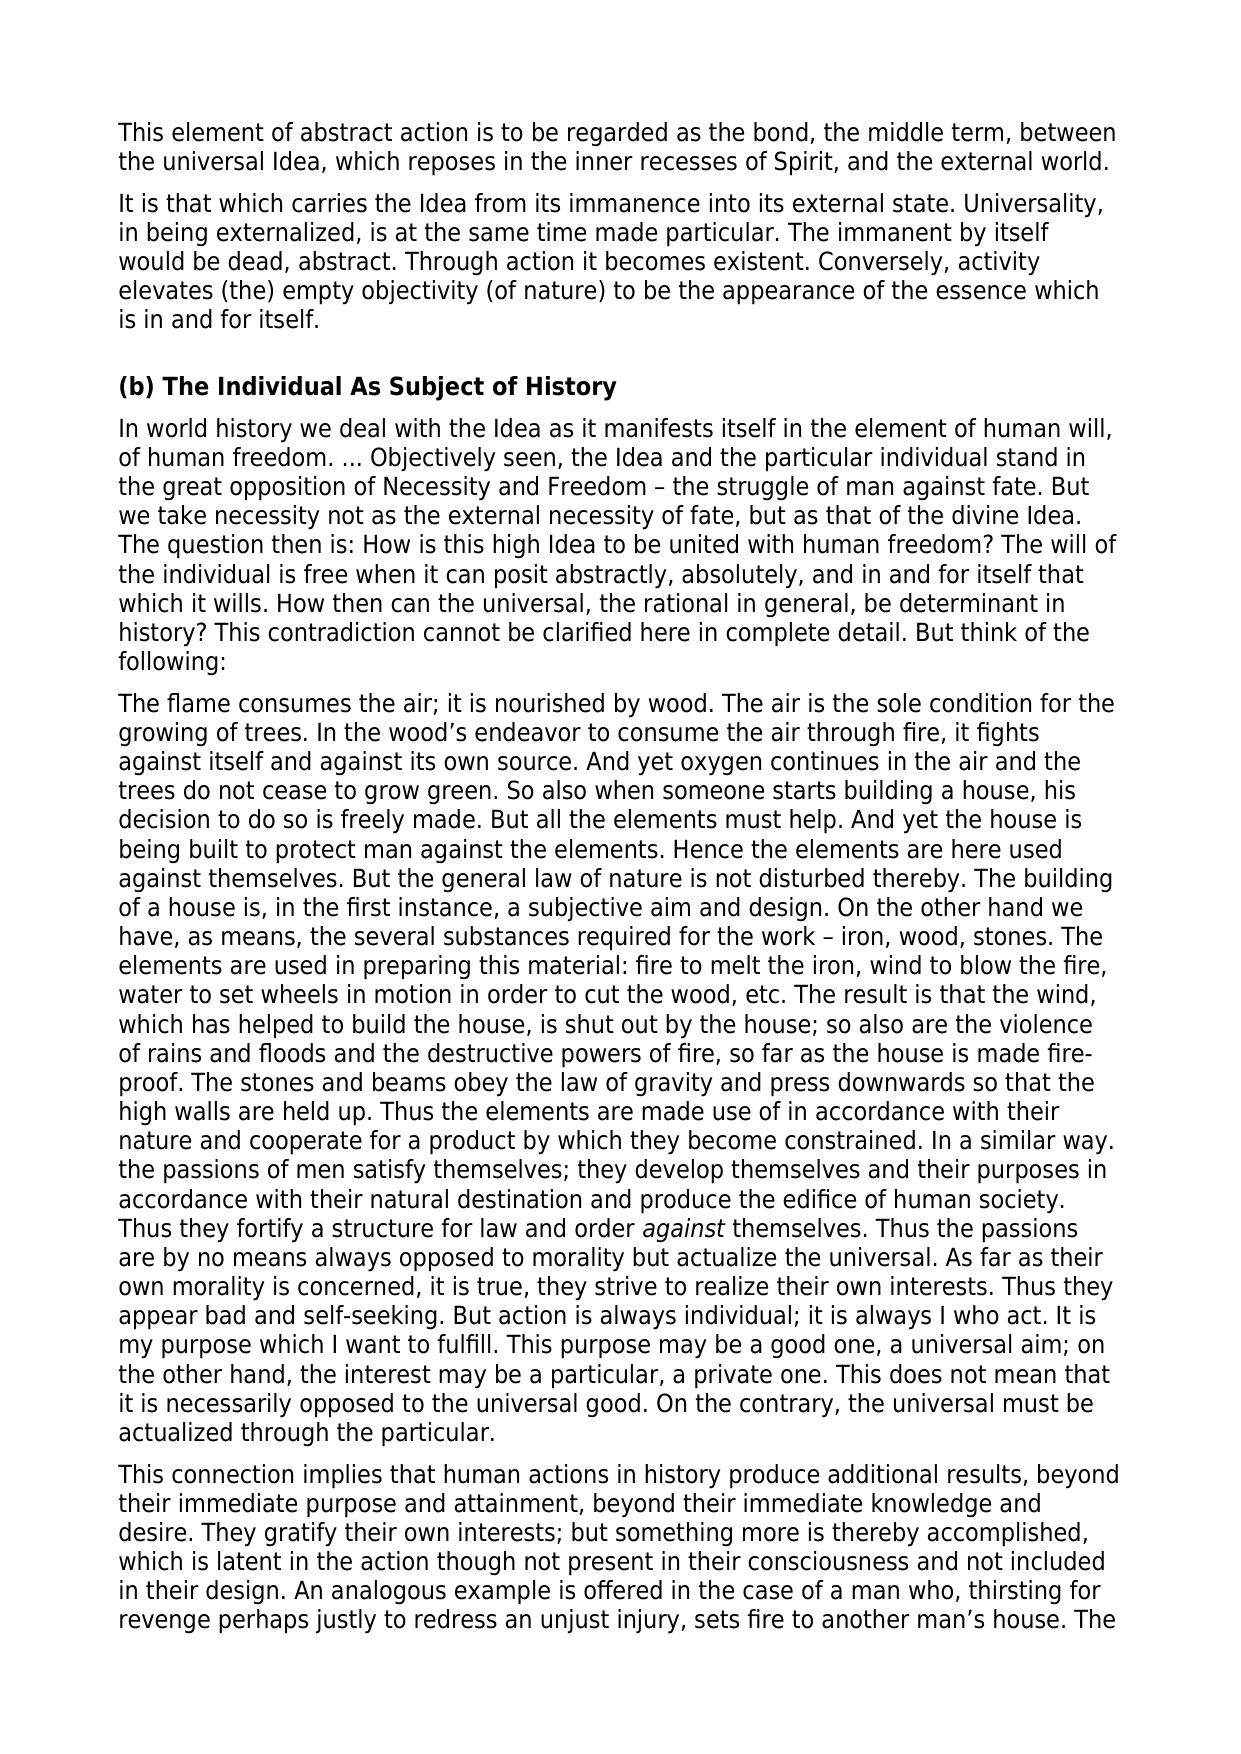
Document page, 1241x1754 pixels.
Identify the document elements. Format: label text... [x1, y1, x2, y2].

text It is that which carries the Idea from its immanence into its external state. Universality, in being externalized, is at the same time made particular. The immanent by itself would be dead, abstract. Through action it becomes existent. Conversely, activity elevates (the) empty objectivity (of nature) to be the appearance of the essence which is in and for itself. [118, 189, 1122, 335]
subtitle (b) The Individual As Subject of History [118, 372, 1122, 401]
text This element of abstract action is to be regarded as the bond, the middle term, between the universal Idea, which reposes in the inner recesses of Spirit, and the external world. [118, 118, 1122, 176]
text The flame consumes the air; it is nourished by wood. The air is the sole condition for the growing of trees. In the wood’s endeavor to consume the air through fire, it fights against itself and against its own source. And yet oxygen continues in the air and the trees do not cease to grow green. So also when someone starts building a house, his decision to do so is freely made. But all the elements must help. And yet the house is being built to protect man against the elements. Hence the elements are here used against themselves. But the general law of nature is not disturbed thereby. The building of a house is, in the first instance, a subjective aim and design. On the other hand we have, as means, the several substances required for the work – iron, wood, stones. The elements are used in preparing this material: fire to melt the iron, wind to blow the fire, water to set wheels in motion in order to cut the wood, etc. The result is that the wind, which has helped to build the house, is shut out by the house; so also are the violence of rains and floods and the destructive powers of fire, so far as the house is made fire-proof. The stones and beams obey the law of gravity and press downwards so that the high walls are held up. Thus the elements are made use of in accordance with their nature and cooperate for a product by which they become constrained. In a similar way. the passions of men satisfy themselves; they develop themselves and their purposes in accordance with their natural destination and produce the edifice of human society. Thus they fortify a structure for law and order against themselves. Thus the passions are by no means always opposed to morality but actualize the universal. As far as their own morality is concerned, it is true, they strive to realize their own interests. Thus they appear bad and self-seeking. But action is always individual; it is always I who act. It is my purpose which I want to fulfill. This purpose may be a good one, a universal aim; on the other hand, the interest may be a particular, a private one. This does not mean that it is necessarily opposed to the universal good. On the contrary, the universal must be actualized through the particular. [118, 689, 1122, 1447]
text This connection implies that human actions in history produce additional results, beyond their immediate purpose and attainment, beyond their immediate knowledge and desire. They gratify their own interests; but something more is thereby accomplished, which is latent in the action though not present in their consciousness and not included in their design. An analogous example is offered in the case of a man who, thirsting for revenge perhaps justly to redress an unjust injury, sets fire to another man’s house. The [118, 1460, 1122, 1635]
text In world history we deal with the Idea as it manifests itself in the element of human will, of human freedom. ... Objectively seen, the Idea and the particular individual stand in the great opposition of Necessity and Freedom – the struggle of man against fate. But we take necessity not as the external necessity of fate, but as that of the divine Idea. The question then is: How is this high Idea to be united with human freedom? The will of the individual is free when it can posit abstractly, absolutely, and in and for itself that which it wills. How then can the universal, the rational in general, be determinant in history? This contradiction cannot be clarified here in complete detail. But think of the following: [118, 414, 1122, 676]
